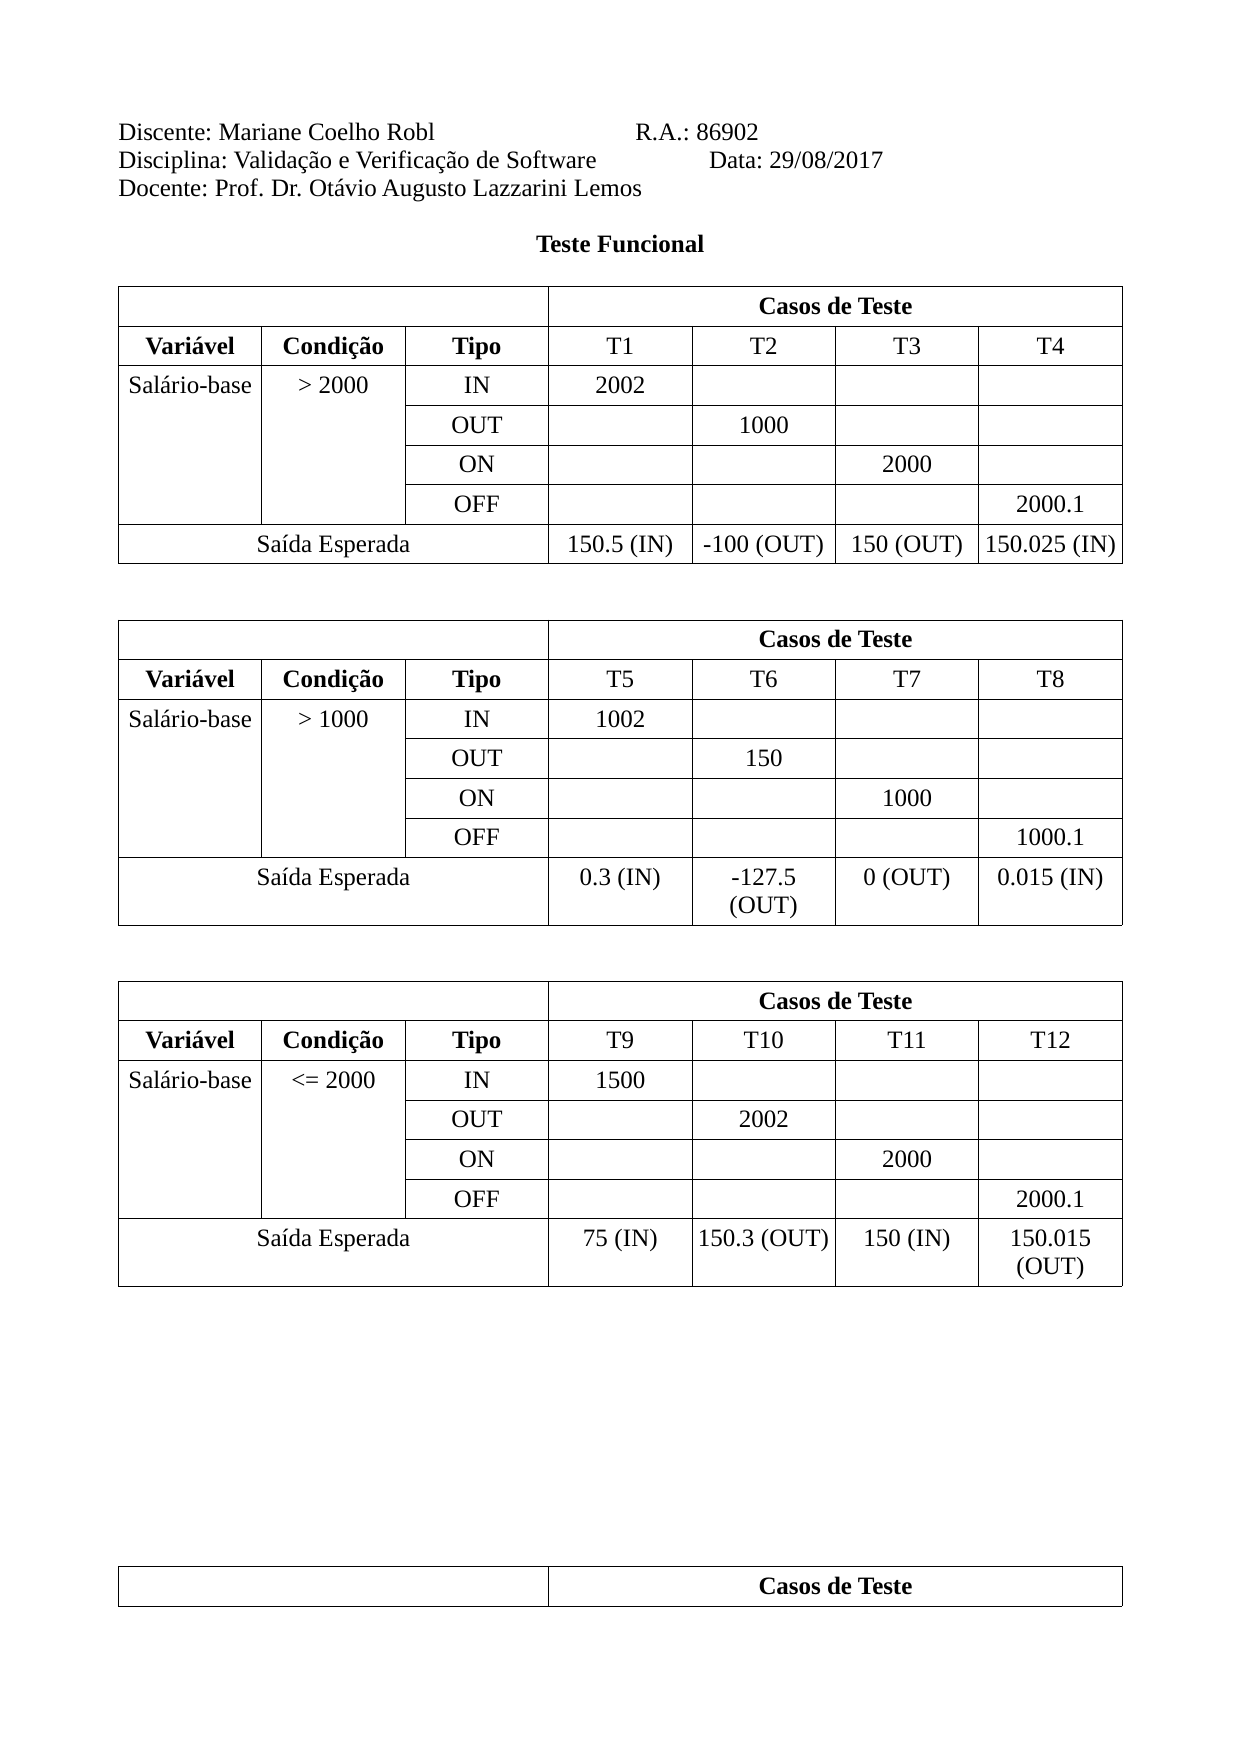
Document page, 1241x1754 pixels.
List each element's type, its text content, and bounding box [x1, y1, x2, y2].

table_cell T10 [693, 1021, 835, 1060]
table_cell [836, 1101, 978, 1139]
text Docente: Prof. Dr. Otávio Augusto Lazzarini Lemos [118, 174, 1122, 202]
table_cell Variável [119, 327, 261, 365]
table_cell OUT [406, 406, 548, 444]
table_cell [549, 406, 692, 444]
table_cell 150.5 (IN) [549, 525, 692, 563]
table_cell ON [406, 779, 548, 817]
table_cell 150 (IN) [836, 1219, 978, 1286]
table_cell Tipo [406, 1021, 548, 1060]
table_cell 150.3 (OUT) [693, 1219, 835, 1286]
table_cell IN [406, 700, 548, 738]
table_header [119, 982, 548, 1020]
table_cell > 2000 [262, 366, 405, 524]
table_cell Saída Esperada [119, 858, 548, 924]
table_header Casos de Teste [549, 982, 1122, 1020]
table_cell 75 (IN) [549, 1219, 692, 1286]
table_cell 0.015 (IN) [979, 858, 1122, 924]
table_cell [693, 700, 835, 738]
table_cell OFF [406, 1180, 548, 1218]
table_cell 2000.1 [979, 485, 1122, 524]
table_cell [979, 779, 1122, 817]
table_cell Variável [119, 660, 261, 699]
table_cell [979, 700, 1122, 738]
table_cell [693, 446, 835, 484]
text Teste Funcional [118, 230, 1122, 258]
table_cell [549, 446, 692, 484]
table_cell 2002 [693, 1101, 835, 1139]
table_cell 150.025 (IN) [979, 525, 1122, 563]
table_cell [836, 739, 978, 778]
table_cell [549, 1140, 692, 1179]
table_cell 150.015 (OUT) [979, 1219, 1122, 1286]
table_cell -100 (OUT) [693, 525, 835, 563]
table_cell Variável [119, 1021, 261, 1060]
table_cell [549, 739, 692, 778]
table_cell [979, 366, 1122, 405]
table_cell [836, 366, 978, 405]
table_cell [693, 366, 835, 405]
table_cell 0.3 (IN) [549, 858, 692, 924]
table_cell -127.5 (OUT) [693, 858, 835, 924]
table_cell [549, 779, 692, 817]
table_cell IN [406, 1061, 548, 1099]
table_cell Salário-base [119, 366, 261, 524]
table_cell [693, 1180, 835, 1218]
table_cell > 1000 [262, 700, 405, 857]
table_cell Condição [262, 327, 405, 365]
table_cell [836, 406, 978, 444]
table_cell [836, 1061, 978, 1099]
table_cell Saída Esperada [119, 1219, 548, 1286]
table_cell 0 (OUT) [836, 858, 978, 924]
table_cell [693, 819, 835, 857]
table_cell 1500 [549, 1061, 692, 1099]
table_cell T8 [979, 660, 1122, 699]
table_cell [979, 1061, 1122, 1099]
table_cell Condição [262, 1021, 405, 1060]
table_cell T12 [979, 1021, 1122, 1060]
table_cell [979, 1140, 1122, 1179]
table_cell 1000 [693, 406, 835, 444]
table_cell [549, 1101, 692, 1139]
table_cell 2002 [549, 366, 692, 405]
table_cell [836, 1180, 978, 1218]
table_cell Salário-base [119, 1061, 261, 1218]
table_cell 2000 [836, 446, 978, 484]
table_cell T6 [693, 660, 835, 699]
table_cell Saída Esperada [119, 525, 548, 563]
table_cell [836, 819, 978, 857]
table_cell T3 [836, 327, 978, 365]
table_cell 2000.1 [979, 1180, 1122, 1218]
table_cell T4 [979, 327, 1122, 365]
table_cell ON [406, 446, 548, 484]
table_cell 1000 [836, 779, 978, 817]
table_cell [979, 406, 1122, 444]
table_cell [693, 1061, 835, 1099]
table_cell 150 (OUT) [836, 525, 978, 563]
table_cell Condição [262, 660, 405, 699]
table_cell ON [406, 1140, 548, 1179]
table_cell OUT [406, 1101, 548, 1139]
table_cell T5 [549, 660, 692, 699]
text Disciplina: Validação e Verificação de Software Data: 29/08/2017 [118, 146, 1122, 174]
table_cell [979, 739, 1122, 778]
table_header Casos de Teste [549, 287, 1122, 326]
table_cell [549, 485, 692, 524]
table_cell T9 [549, 1021, 692, 1060]
table_cell [693, 779, 835, 817]
table_cell Tipo [406, 327, 548, 365]
table_cell [979, 446, 1122, 484]
table_header Casos de Teste [549, 621, 1122, 659]
table_cell OFF [406, 819, 548, 857]
table_cell 1002 [549, 700, 692, 738]
table_cell T2 [693, 327, 835, 365]
text Discente: Mariane Coelho Robl R.A.: 86902 [118, 118, 1122, 146]
table_cell [836, 700, 978, 738]
table_cell IN [406, 366, 548, 405]
table_header [119, 621, 548, 659]
table_cell [836, 485, 978, 524]
table_cell T11 [836, 1021, 978, 1060]
table_cell Salário-base [119, 700, 261, 857]
table_cell [693, 485, 835, 524]
table_cell 2000 [836, 1140, 978, 1179]
table_cell T1 [549, 327, 692, 365]
table_cell 150 [693, 739, 835, 778]
table_header [119, 1567, 548, 1606]
table_cell 1000.1 [979, 819, 1122, 857]
table_cell T7 [836, 660, 978, 699]
table_cell [549, 1180, 692, 1218]
table_cell [979, 1101, 1122, 1139]
table_cell OUT [406, 739, 548, 778]
table_cell Tipo [406, 660, 548, 699]
table_header [119, 287, 548, 326]
table_cell OFF [406, 485, 548, 524]
table_cell [693, 1140, 835, 1179]
table_cell [549, 819, 692, 857]
table_cell <= 2000 [262, 1061, 405, 1218]
table_header Casos de Teste [549, 1567, 1122, 1606]
